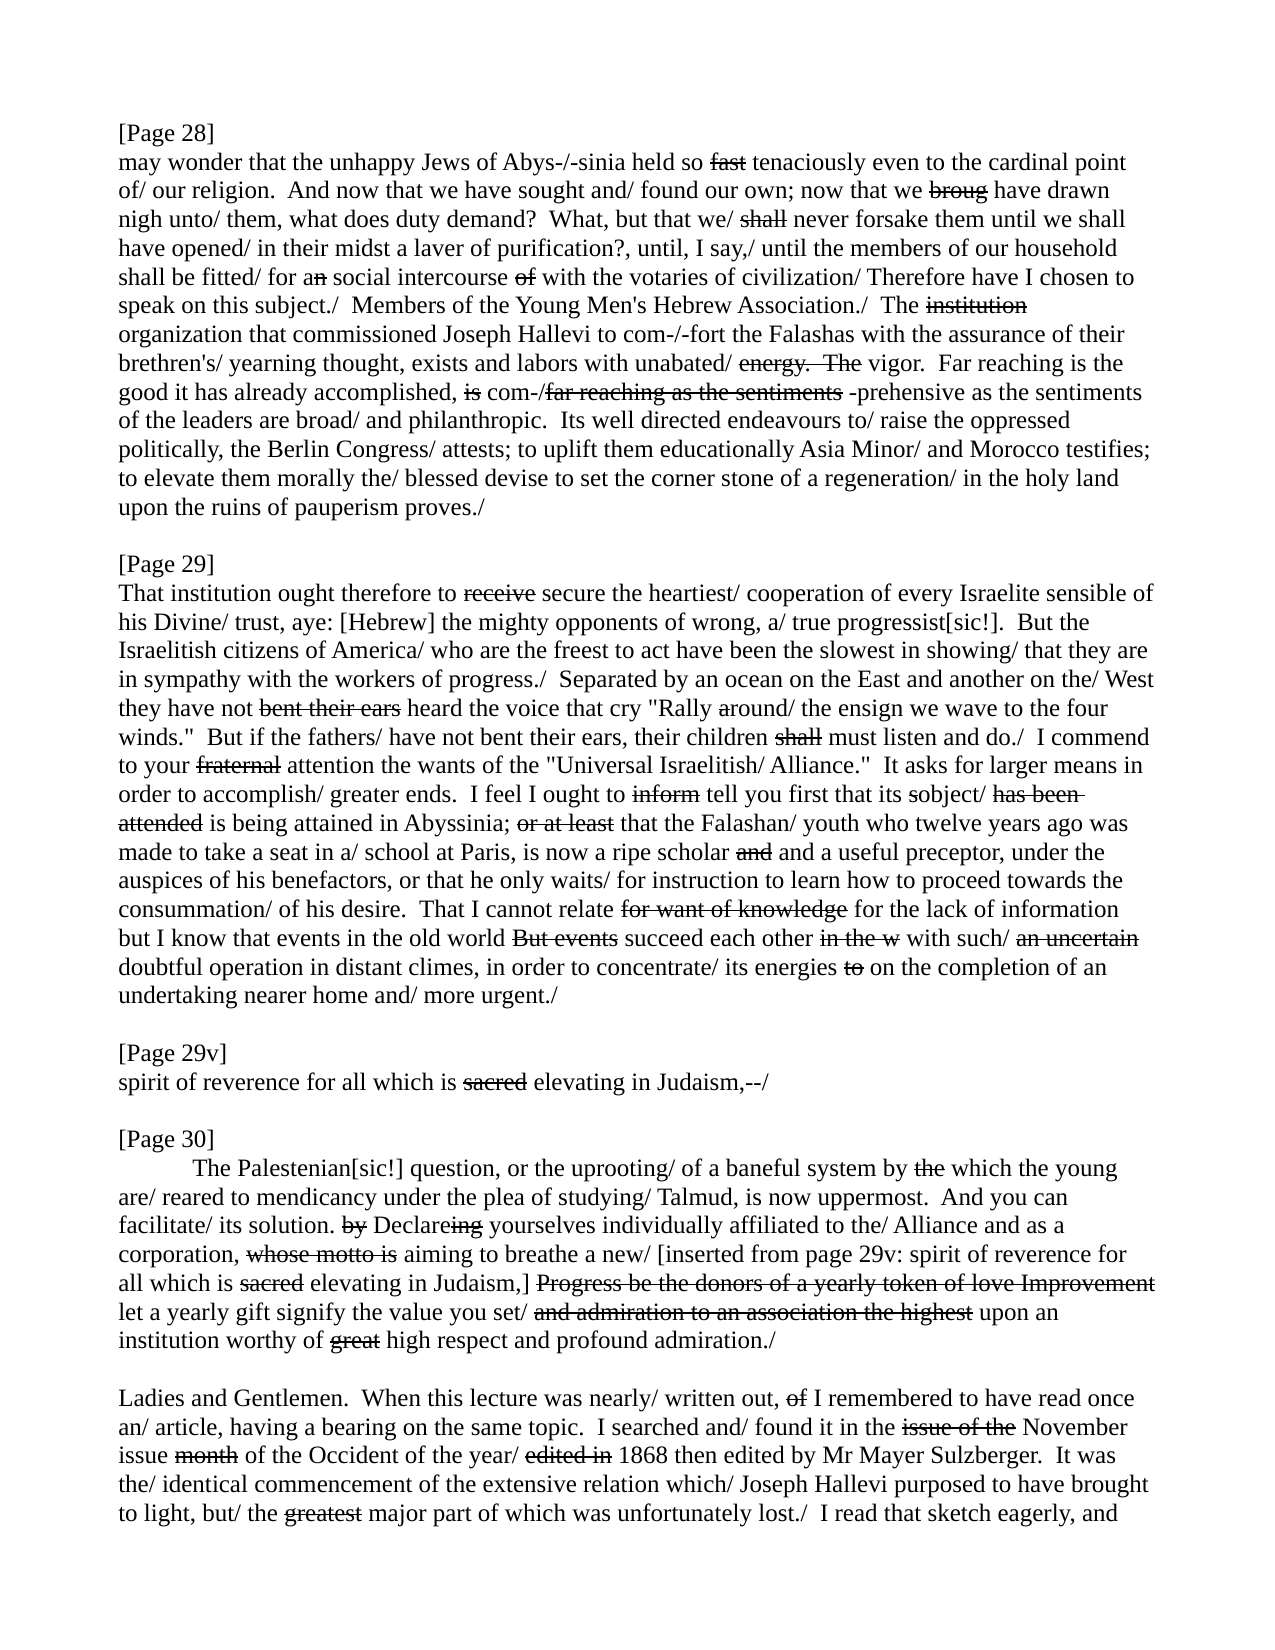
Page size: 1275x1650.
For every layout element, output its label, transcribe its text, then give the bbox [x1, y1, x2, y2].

text Ladies and Gentlemen. When this lecture was nearly/ written out, of I remembered to have read once an/ article, having a bearing on the same topic. I searched and/ found it in the issue of the November issue month of the Occident of the year/ edited in 1868 then edited by Mr Mayer Sulzberger. It was the/ identical commencement of the extensive relation which/ Joseph Hallevi purposed to have brought to light, but/ the greatest major part of which was unfortunately lost./ I read that sketch eagerly, and [118, 1383, 1157, 1527]
text [Page 28] [118, 118, 1157, 147]
text [Page 29v] [118, 1038, 1157, 1067]
text That institution ought therefore to receive secure the heartiest/ cooperation of every Israelite sensible of his Divine/ trust, aye: [Hebrew] the mighty opponents of wrong, a/ true progressist[sic!]. But the Israelitish citizens of America/ who are the freest to act have been the slowest in showing/ that they are in sympathy with the workers of progress./ Separated by an ocean on the East and another on the/ West they have not bent their ears heard the voice that cry "Rally around/ the ensign we wave to the four winds." But if the fathers/ have not bent their ears, their children shall must listen and do./ I commend to your fraternal attention the wants of the "Universal Israelitish/ Alliance." It asks for larger means in order to accomplish/ greater ends. I feel I ought to inform tell you first that its sobject/ has been attended is being attained in Abyssinia; or at least that the Falashan/ youth who twelve years ago was made to take a seat in a/ school at Paris, is now a ripe scholar and and a useful preceptor, under the auspices of his benefactors, or that he only waits/ for instruction to learn how to proceed towards the consummation/ of his desire. That I cannot relate for want of knowledge for the lack of information but I know that events in the old world But events succeed each other in the w with such/ an uncertain doubtful operation in distant climes, in order to concentrate/ its energies to on the completion of an undertaking nearer home and/ more urgent./ [118, 578, 1157, 1009]
text spirit of reverence for all which is sacred elevating in Judaism,--/ [118, 1067, 1157, 1096]
text may wonder that the unhappy Jews of Abys-/-sinia held so fast tenaciously even to the cardinal point of/ our religion. And now that we have sought and/ found our own; now that we broug have drawn nigh unto/ them, what does duty demand? What, but that we/ shall never forsake them until we shall have opened/ in their midst a laver of purification?, until, I say,/ until the members of our household shall be fitted/ for an social intercourse of with the votaries of civilization/ Therefore have I chosen to speak on this subject./ Members of the Young Men's Hebrew Association./ The institution organization that commissioned Joseph Hallevi to com-/-fort the Falashas with the assurance of their brethren's/ yearning thought, exists and labors with unabated/ energy. The vigor. Far reaching is the good it has already accomplished, is com-/far reaching as the sentiments -prehensive as the sentiments of the leaders are broad/ and philanthropic. Its well directed endeavours to/ raise the oppressed politically, the Berlin Congress/ attests; to uplift them educationally Asia Minor/ and Morocco testifies; to elevate them morally the/ blessed devise to set the corner stone of a regeneration/ in the holy land upon the ruins of pauperism proves./ [118, 147, 1157, 521]
text The Palestenian[sic!] question, or the uprooting/ of a baneful system by the which the young are/ reared to mendicancy under the plea of studying/ Talmud, is now uppermost. And you can facilitate/ its solution. by Declareing yourselves individually affiliated to the/ Alliance and as a corporation, whose motto is aiming to breathe a new/ [inserted from page 29v: spirit of reverence for all which is sacred elevating in Judaism,] Progress be the donors of a yearly token of love Improvement let a yearly gift signify the value you set/ and admiration to an association the highest upon an institution worthy of great high respect and profound admiration./ [118, 1153, 1157, 1354]
text [Page 30] [118, 1124, 1157, 1153]
text [Page 29] [118, 549, 1157, 578]
